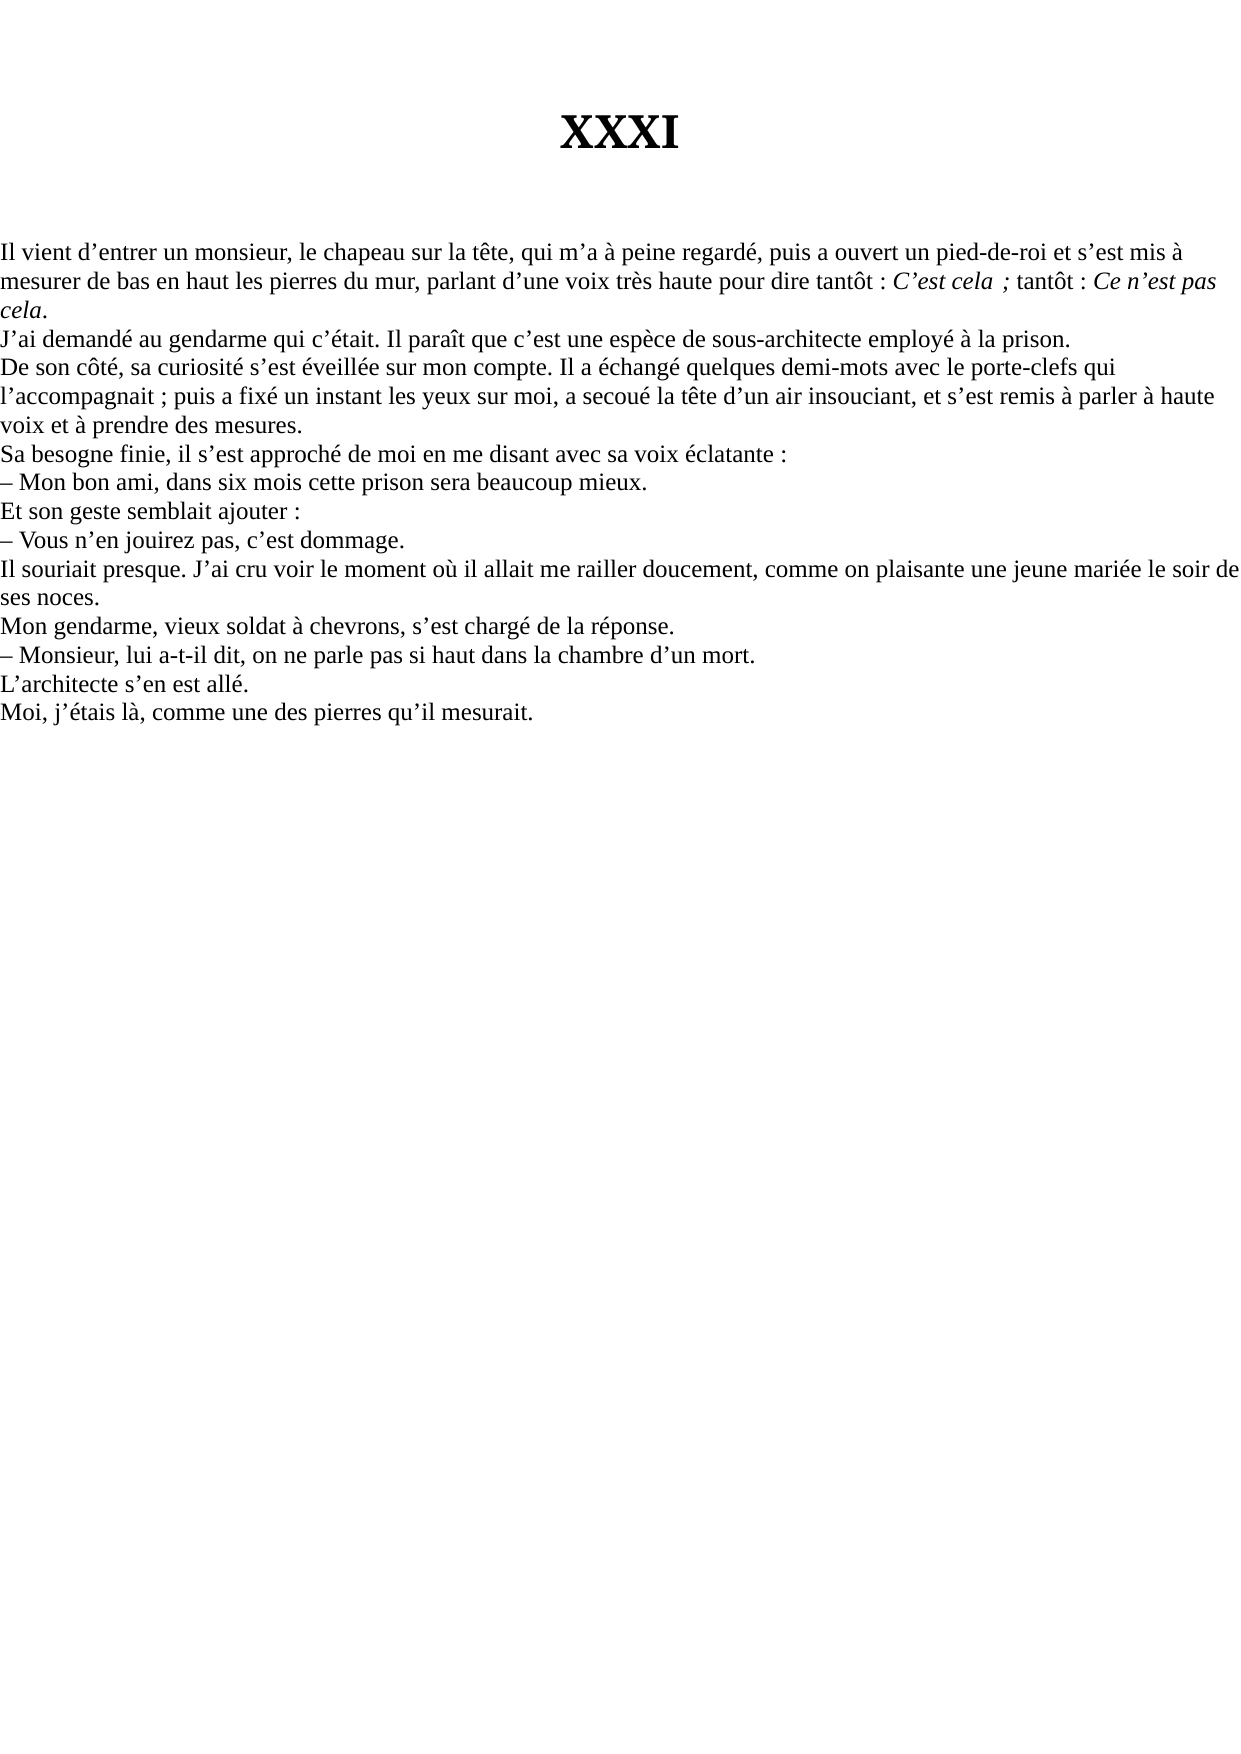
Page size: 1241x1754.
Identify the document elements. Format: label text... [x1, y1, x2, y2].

subtitle XXXI [0, 100, 1240, 162]
text De son côté, sa curiosité s’est éveillée sur mon compte. Il a échangé quelques demi-mots avec le porte-clefs qui l’accompagnait ; puis a fixé un instant les yeux sur moi, a secoué la tête d’un air insouciant, et s’est remis à parler à haute voix et à prendre des mesures. [0, 352, 1240, 439]
text Et son geste semblait ajouter : [0, 496, 1240, 525]
text Moi, j’étais là, comme une des pierres qu’il mesurait. [0, 697, 1240, 726]
text Mon gendarme, vieux soldat à chevrons, s’est chargé de la réponse. [0, 611, 1240, 640]
text Sa besogne finie, il s’est approché de moi en me disant avec sa voix éclatante : [0, 439, 1240, 467]
text – Monsieur, lui a-t-il dit, on ne parle pas si haut dans la chambre d’un mort. [0, 640, 1240, 669]
text Il vient d’entrer un monsieur, le chapeau sur la tête, qui m’a à peine regardé, puis a ouvert un pied-de-roi et s’est mis à mesurer de bas en haut les pierres du mur, parlant d’une voix très haute pour dire tantôt : C’est cela ; tantôt : Ce n’est pas cela. [0, 237, 1240, 324]
text – Mon bon ami, dans six mois cette prison sera beaucoup mieux. [0, 467, 1240, 496]
text J’ai demandé au gendarme qui c’était. Il paraît que c’est une espèce de sous-architecte employé à la prison. [0, 324, 1240, 352]
text Il souriait presque. J’ai cru voir le moment où il allait me railler doucement, comme on plaisante une jeune mariée le soir de ses noces. [0, 554, 1240, 611]
text L’architecte s’en est allé. [0, 669, 1240, 697]
text – Vous n’en jouirez pas, c’est dommage. [0, 525, 1240, 554]
